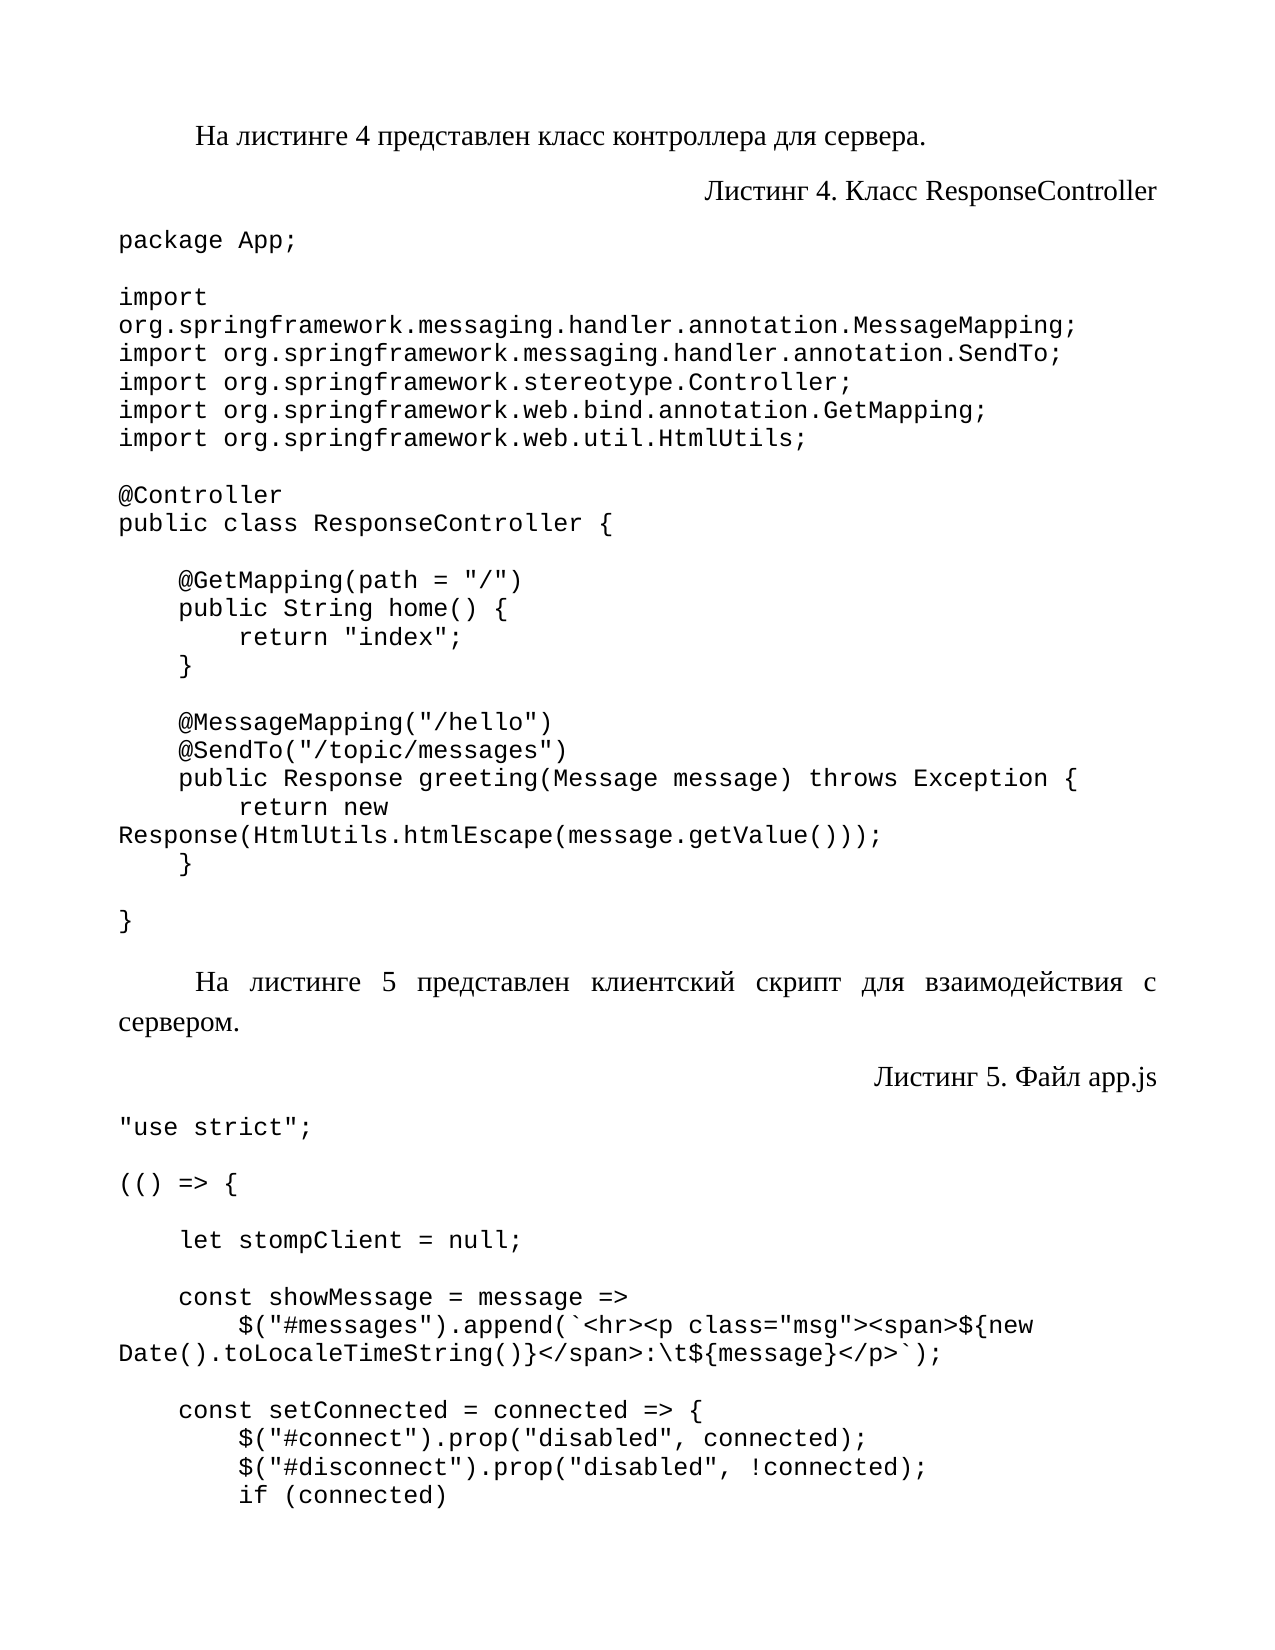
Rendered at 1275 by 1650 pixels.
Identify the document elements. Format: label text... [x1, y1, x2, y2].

text Листинг 5. Файл app.js [118, 1059, 1157, 1093]
text $("#messages").append(`<hr><p class="msg"><span>${new Date().toLocaleTimeString()}</span>:\t${message}</p>`); [118, 1312, 1157, 1369]
text На листинге 5 представлен клиентский скрипт для взаимодействия с сервером. [118, 964, 1157, 1038]
text $("#disconnect").prop("disabled", !connected); [118, 1454, 1157, 1482]
text @Controller [118, 483, 1157, 511]
text import org.springframework.stereotype.Controller; [118, 369, 1157, 398]
text На листинге 4 представлен класс контроллера для сервера. [118, 118, 1157, 152]
text @SendTo("/topic/messages") [118, 738, 1157, 766]
text import org.springframework.web.util.HtmlUtils; [118, 426, 1157, 454]
text return new Response(HtmlUtils.htmlEscape(message.getValue())); [118, 794, 1157, 851]
text import org.springframework.web.bind.annotation.GetMapping; [118, 398, 1157, 426]
text "use strict"; [118, 1114, 1157, 1142]
text Листинг 4. Класс ResponseController [118, 173, 1157, 206]
text const showMessage = message => [118, 1284, 1157, 1312]
text const setConnected = connected => { [118, 1397, 1157, 1426]
text public String home() { [118, 596, 1157, 624]
text package App; [118, 228, 1157, 256]
text } [118, 908, 1157, 936]
text import org.springframework.messaging.handler.annotation.SendTo; [118, 341, 1157, 369]
text (() => { [118, 1171, 1157, 1199]
text @MessageMapping("/hello") [118, 709, 1157, 738]
text $("#connect").prop("disabled", connected); [118, 1426, 1157, 1454]
text let stompClient = null; [118, 1227, 1157, 1256]
text public class ResponseController { [118, 511, 1157, 539]
text @GetMapping(path = "/") [118, 568, 1157, 596]
text public Response greeting(Message message) throws Exception { [118, 766, 1157, 794]
text } [118, 653, 1157, 681]
text return "index"; [118, 624, 1157, 653]
text import org.springframework.messaging.handler.annotation.MessageMapping; [118, 284, 1157, 341]
text if (connected) [118, 1482, 1157, 1511]
text } [118, 851, 1157, 879]
